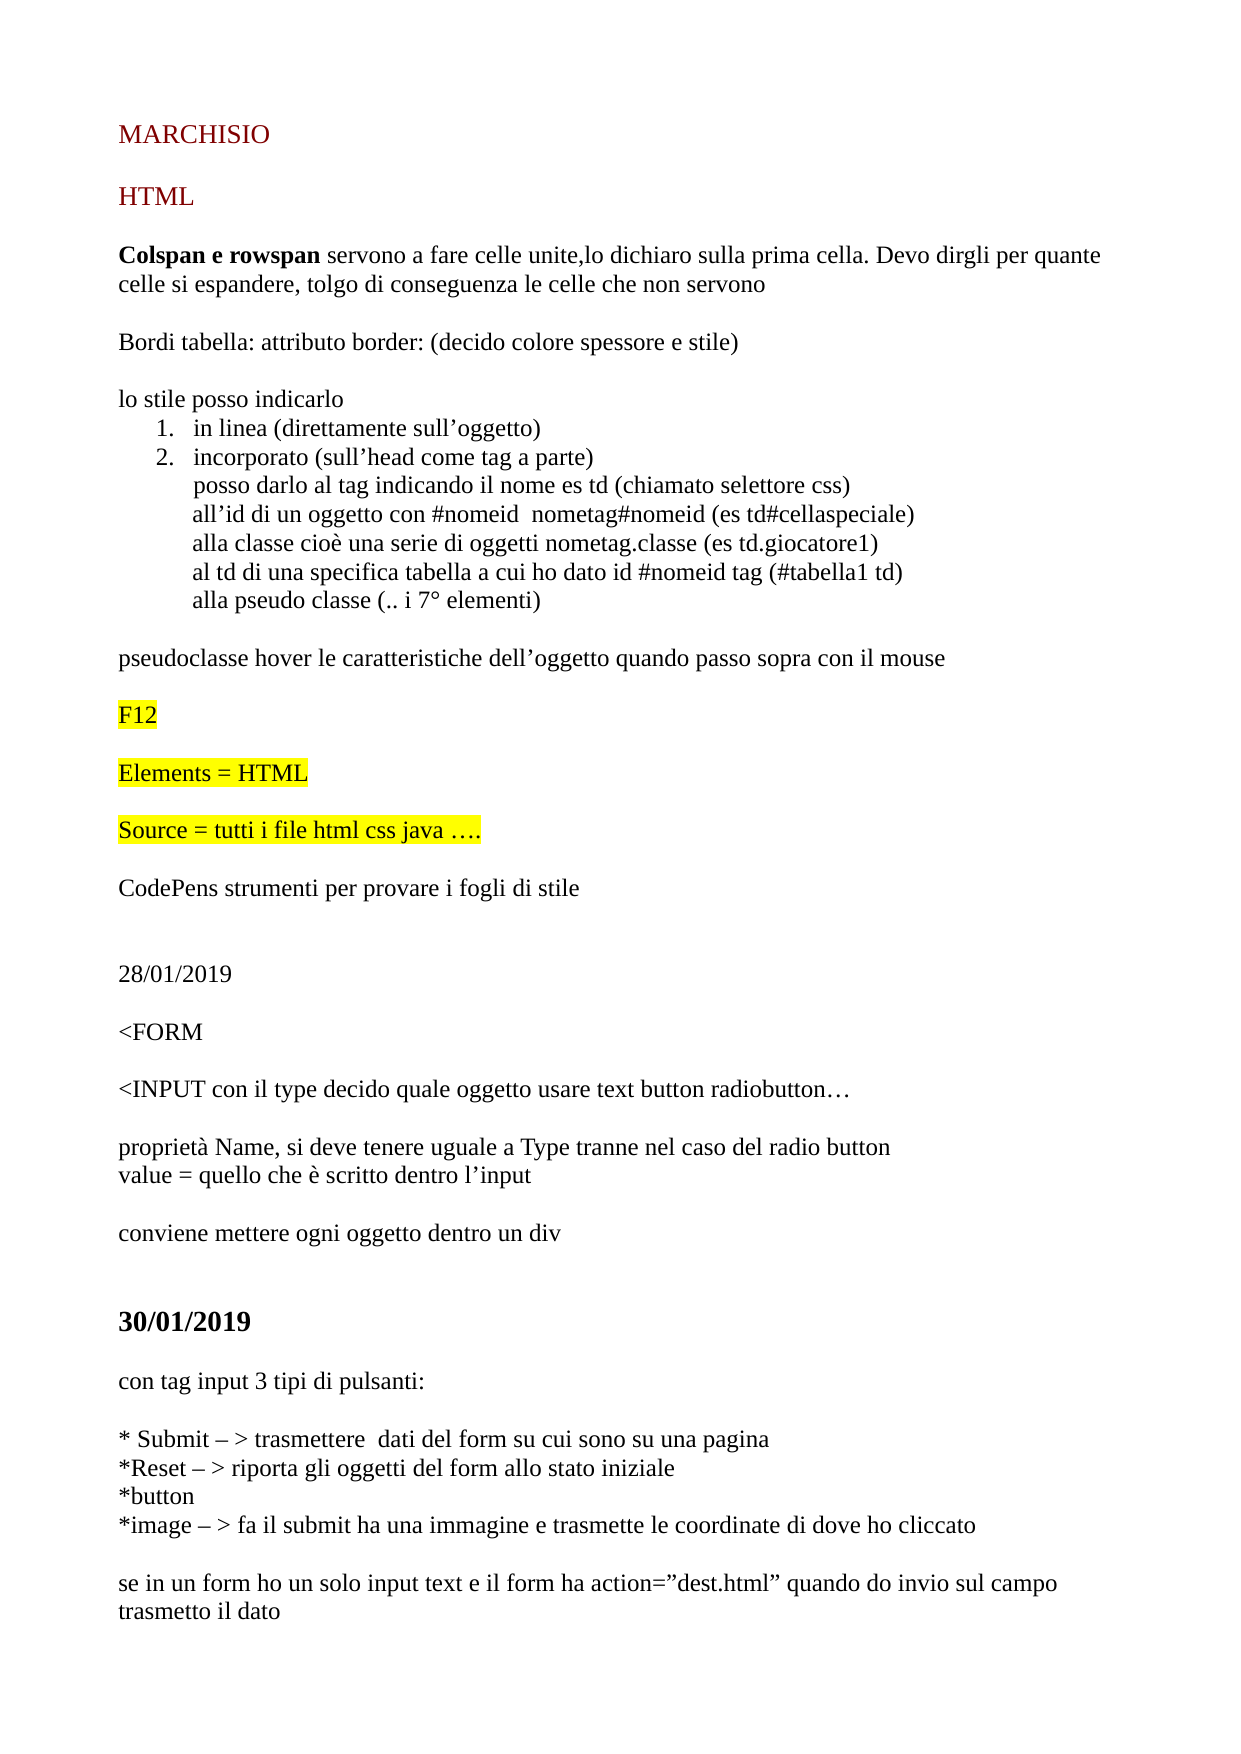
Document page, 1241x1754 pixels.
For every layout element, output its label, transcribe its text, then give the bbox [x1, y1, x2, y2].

text conviene mettere ogni oggetto dentro un div [118, 1218, 1122, 1247]
text 30/01/2019 [118, 1304, 1122, 1338]
text se in un form ho un solo input text e il form ha action=”dest.html” quando do invio sul campo trasmetto il dato [118, 1568, 1122, 1625]
text *button [118, 1481, 1122, 1510]
text alla pseudo classe (.. i 7° elementi) [118, 585, 1122, 614]
text Elements = HTML [118, 758, 1122, 787]
text 28/01/2019 [118, 959, 1122, 988]
list incorporato (sull’head come tag a parte) [156, 442, 1122, 470]
text *image – > fa il submit ha una immagine e trasmette le coordinate di dove ho cliccato [118, 1510, 1122, 1539]
text <INPUT con il type decido quale oggetto usare text button radiobutton… [118, 1074, 1122, 1103]
text *Reset – > riporta gli oggetti del form allo stato iniziale [118, 1453, 1122, 1481]
text <FORM [118, 1017, 1122, 1045]
text F12 [118, 700, 1122, 729]
text alla classe cioè una serie di oggetti nometag.classe (es td.giocatore1) [118, 528, 1122, 557]
text proprietà Name, si deve tenere uguale a Type tranne nel caso del radio button [118, 1132, 1122, 1160]
text con tag input 3 tipi di pulsanti: [118, 1366, 1122, 1395]
text * Submit – > trasmettere dati del form su cui sono su una pagina [118, 1424, 1122, 1453]
text MARCHISIO [118, 118, 1122, 149]
text pseudoclasse hover le caratteristiche dell’oggetto quando passo sopra con il mouse [118, 643, 1122, 672]
text value = quello che è scritto dentro l’input [118, 1160, 1122, 1189]
text all’id di un oggetto con #nomeid nometag#nomeid (es td#cellaspeciale) [118, 499, 1122, 528]
text Source = tutti i file html css java …. [118, 815, 1122, 844]
text HTML [118, 180, 1122, 212]
text Colspan e rowspan servono a fare celle unite,lo dichiaro sulla prima cella. Devo dirgli per quante celle si espandere, tolgo di conseguenza le celle che non servono [118, 240, 1122, 298]
list in linea (direttamente sull’oggetto) [156, 413, 1122, 442]
text Bordi tabella: attributo border: (decido colore spessore e stile) [118, 327, 1122, 355]
list posso darlo al tag indicando il nome es td (chiamato selettore css) [156, 470, 1122, 499]
text al td di una specifica tabella a cui ho dato id #nomeid tag (#tabella1 td) [118, 557, 1122, 585]
text lo stile posso indicarlo [118, 384, 1122, 413]
text CodePens strumenti per provare i fogli di stile [118, 873, 1122, 902]
